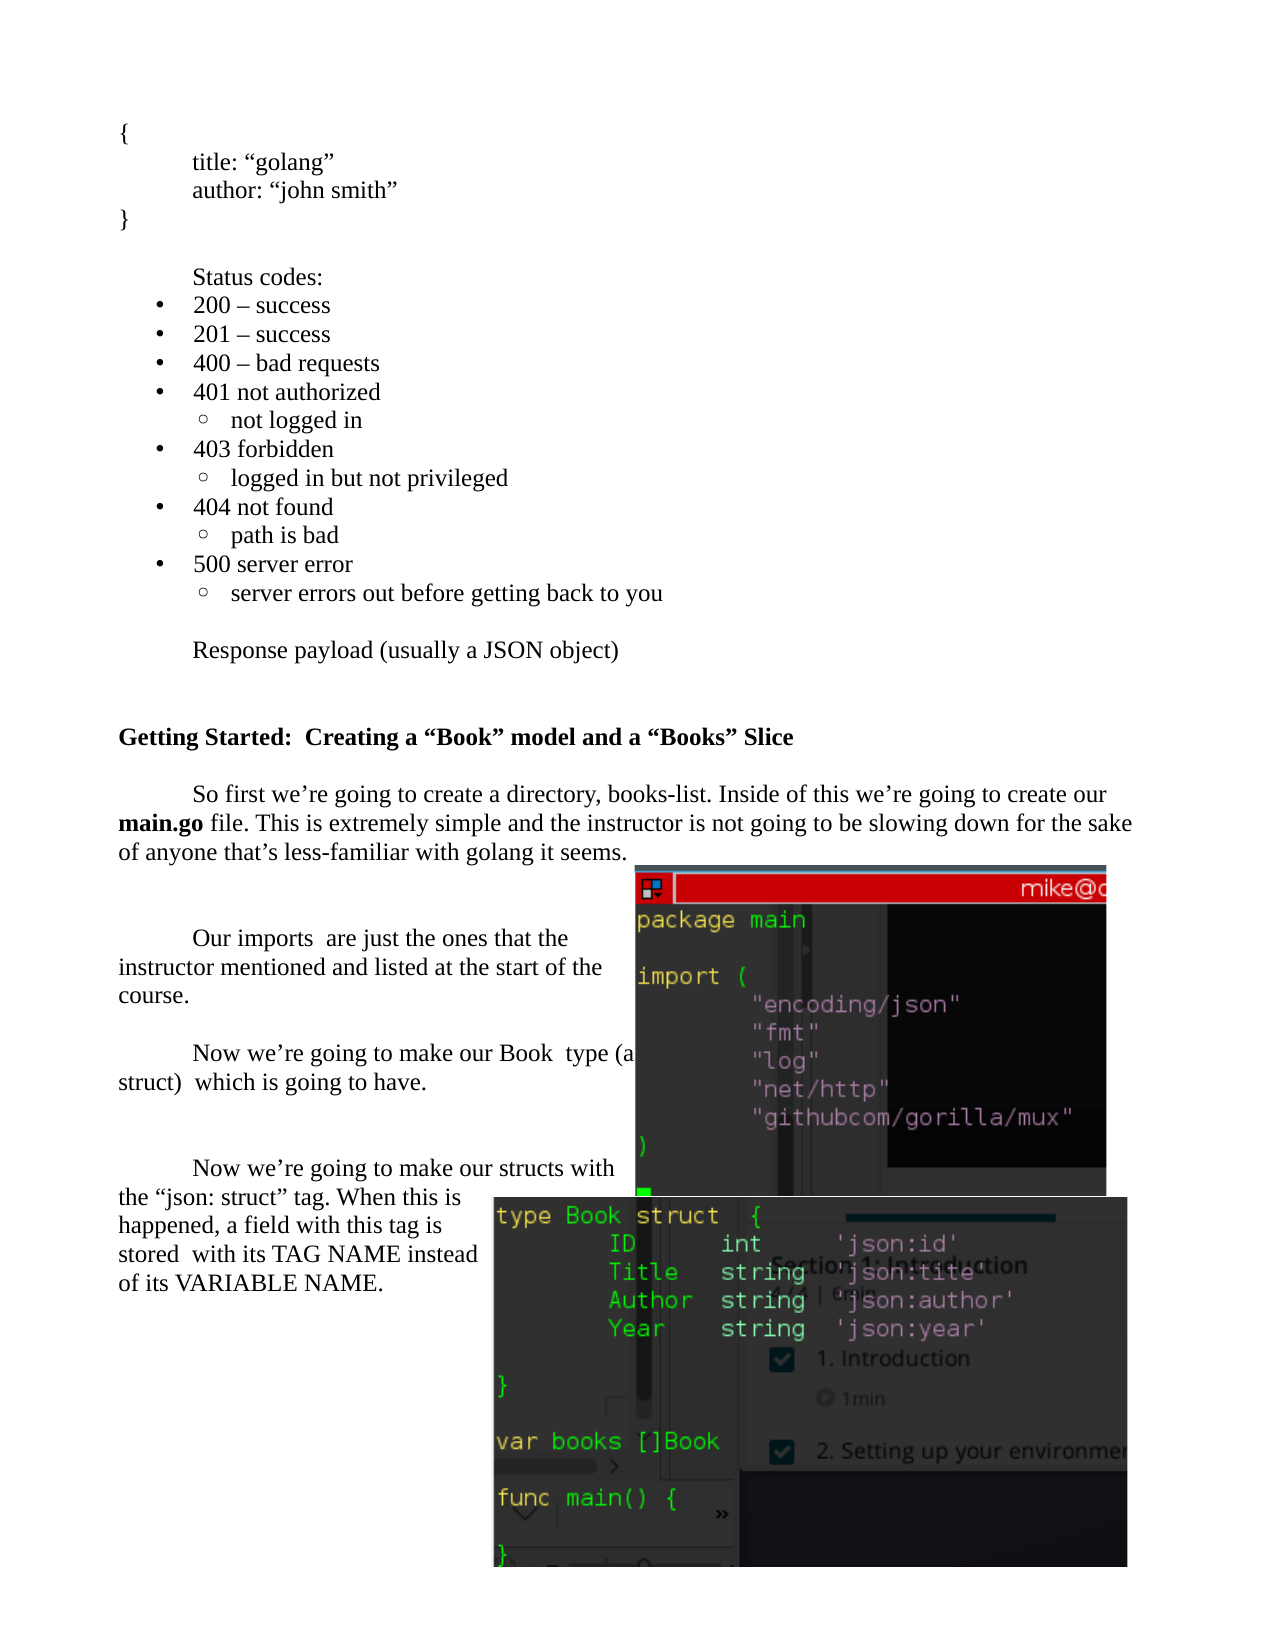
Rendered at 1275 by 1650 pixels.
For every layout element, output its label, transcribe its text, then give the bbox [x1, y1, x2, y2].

text title: “golang” [118, 147, 1157, 176]
list not logged in [193, 406, 1157, 434]
list 500 server error [156, 549, 1157, 578]
list server errors out before getting back to you [193, 578, 1157, 607]
text So first we’re going to create a directory, books-list. Inside of this we’re going to create our main.go file. This is extremely simple and the instructor is not going to be slowing down for the sake of anyone that’s less-familiar with golang it seems. [118, 779, 1157, 866]
picture [491, 1197, 1128, 1567]
list 403 forbidden [156, 434, 1157, 463]
text [1107, 1038, 1157, 1096]
text Status codes: [118, 262, 1157, 291]
text { [118, 118, 1157, 147]
text Now we’re going to make our Book type (a struct) which is going to have. [118, 1038, 634, 1096]
text [1107, 923, 1157, 1009]
text Now we’re going to make our structs with the “json: struct” tag. When this is happened, a field with this tag is stored with its TAG NAME instead of its VARIABLE NAME. [118, 1153, 1157, 1297]
text Getting Started: Creating a “Book” model and a “Books” Slice [118, 722, 1157, 751]
text author: “john smith” [118, 176, 1157, 204]
list path is bad [193, 521, 1157, 549]
list 200 – success [156, 291, 1157, 319]
text Response payload (usually a JSON object) [118, 636, 1157, 664]
text Our imports are just the ones that the instructor mentioned and listed at the start of the course. [118, 923, 634, 1009]
list logged in but not privileged [193, 463, 1157, 492]
text } [118, 204, 1157, 233]
picture [634, 865, 1107, 1196]
list 400 – bad requests [156, 348, 1157, 377]
list 201 – success [156, 319, 1157, 348]
list 404 not found [156, 492, 1157, 521]
list 401 not authorized [156, 377, 1157, 406]
